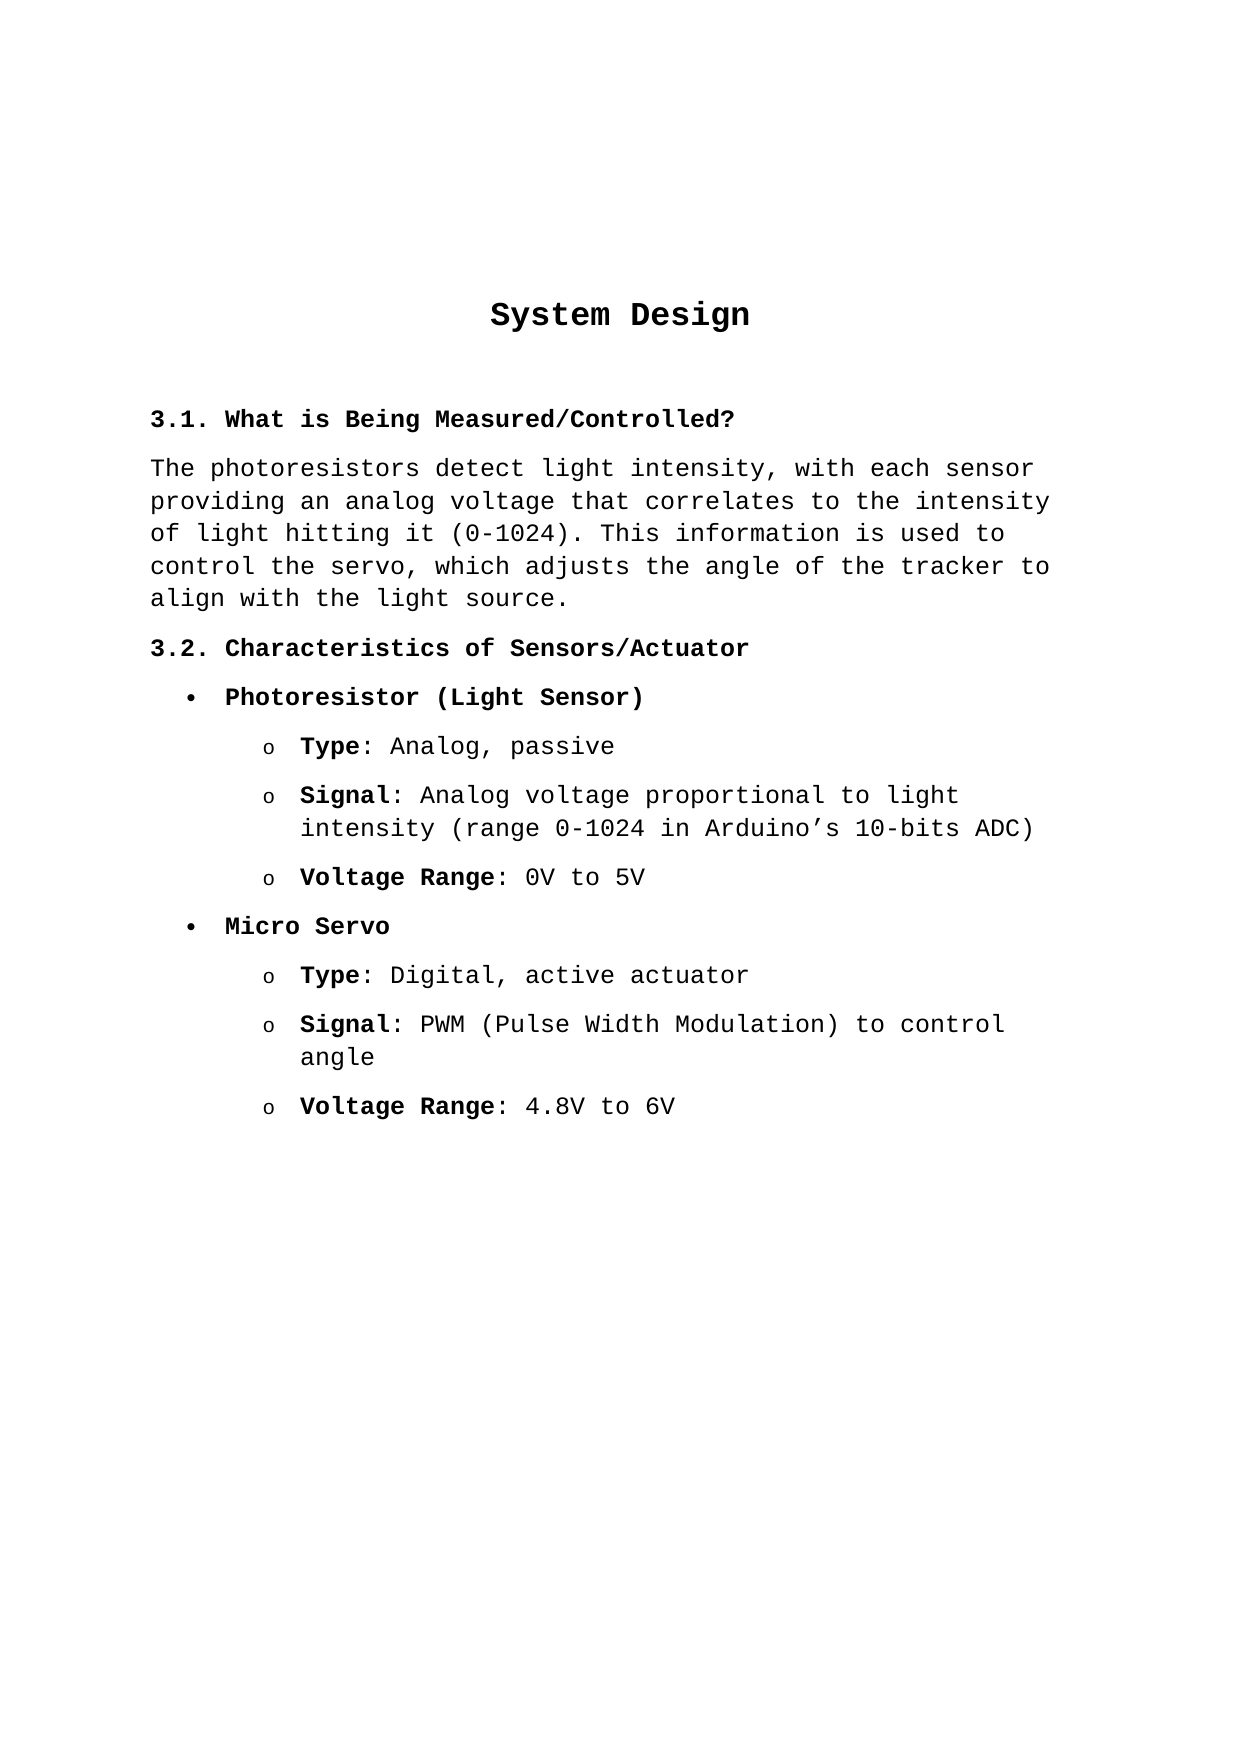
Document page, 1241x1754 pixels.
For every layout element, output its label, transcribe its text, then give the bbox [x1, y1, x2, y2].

text 3.1. What is Being Measured/Controlled? [150, 407, 1090, 435]
list Micro Servo [187, 913, 1090, 942]
list Type: Digital, active actuator [262, 963, 1090, 991]
list Signal: PWM (Pulse Width Modulation) to control angle [262, 1012, 1090, 1073]
list Photoresistor (Light Sensor) [187, 684, 1090, 713]
list Type: Analog, passive [262, 733, 1090, 762]
list Voltage Range: 0V to 5V [262, 864, 1090, 893]
list Voltage Range: 4.8V to 6V [262, 1093, 1090, 1122]
text 3.2. Characteristics of Sensors/Actuator [150, 635, 1090, 663]
list Signal: Analog voltage proportional to light intensity (range 0-1024 in Arduino’s 10-bits ADC) [262, 783, 1090, 843]
text System Design [150, 297, 1090, 335]
text The photoresistors detect light intensity, with each sensor providing an analog voltage that correlates to the intensity of light hitting it (0-1024). This information is used to control the servo, which adjusts the angle of the tracker to align with the light source. [150, 456, 1090, 614]
